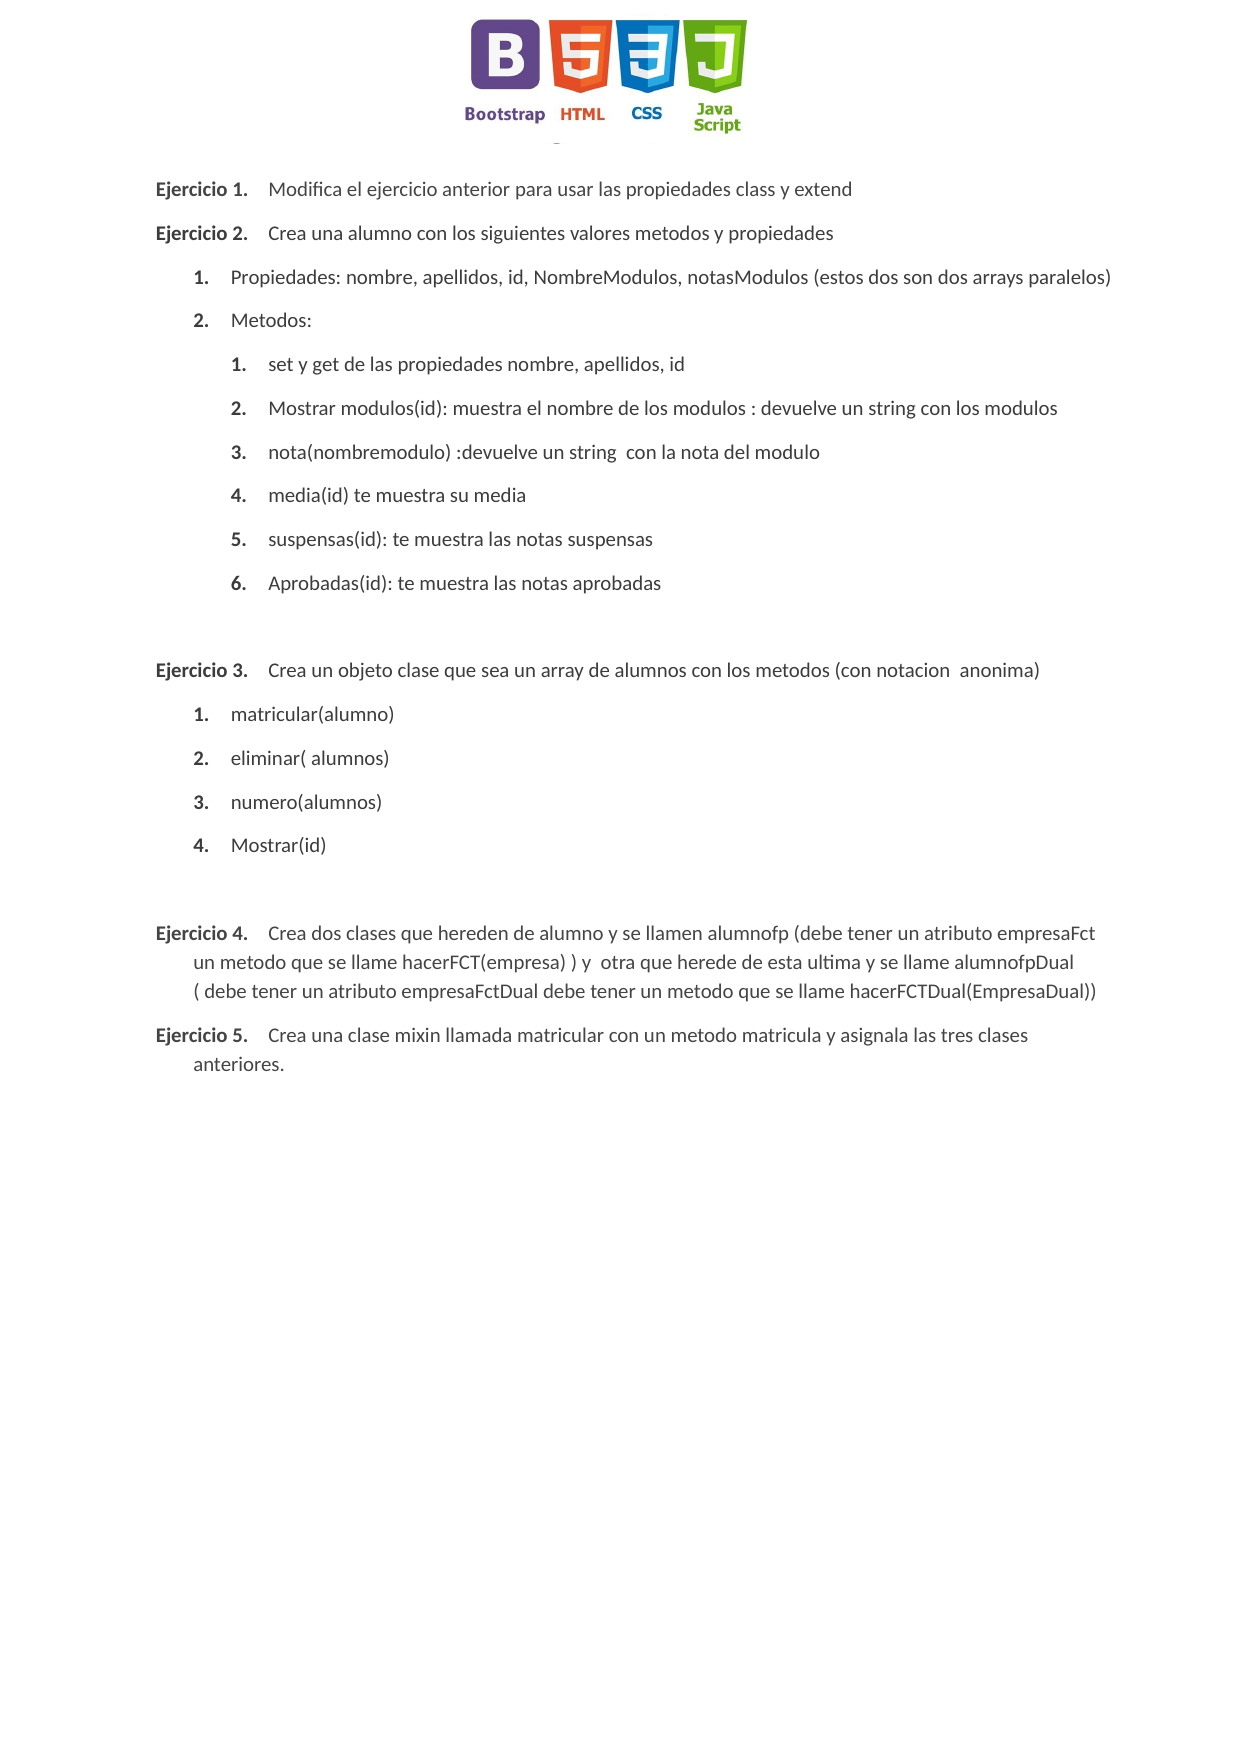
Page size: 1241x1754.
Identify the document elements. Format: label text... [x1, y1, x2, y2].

picture [456, 13, 756, 144]
list Metodos: [193, 308, 1122, 333]
list Propiedades: nombre, apellidos, id, NombreModulos, notasModulos (estos dos son dos arrays paralelos) [193, 264, 1122, 289]
list suspensas(id): te muestra las notas suspensas [231, 526, 1122, 552]
list Aprobadas(id): te muestra las notas aprobadas [231, 570, 1122, 596]
list set y get de las propiedades nombre, apellidos, id [231, 351, 1122, 377]
list Mostrar(id) [193, 833, 1122, 858]
list numero(alumnos) [193, 789, 1122, 814]
list nota(nombremodulo) :devuelve un string con la nota del modulo [231, 439, 1122, 464]
list media(id) te muestra su media [231, 483, 1122, 508]
list Crea una alumno con los siguientes valores metodos y propiedades [156, 220, 1122, 246]
list matricular(alumno) [193, 701, 1122, 727]
list Crea un objeto clase que sea un array de alumnos con los metodos (con notacion anonima) [156, 658, 1122, 683]
list Crea dos clases que hereden de alumno y se llamen alumnofp (debe tener un atributo empresaFct un metodo que se llame hacerFCT(empresa) ) y otra que herede de esta ultima y se llame alumnofpDual ( debe tener un atributo empresaFctDual debe tener un metodo que se llame hacerFCTDual(EmpresaDual)) [156, 920, 1122, 1004]
list Modifica el ejercicio anterior para usar las propiedades class y extend [156, 176, 1122, 202]
list Mostrar modulos(id): muestra el nombre de los modulos : devuelve un string con los modulos [231, 395, 1122, 421]
list Crea una clase mixin llamada matricular con un metodo matricula y asignala las tres clases anteriores. [156, 1022, 1122, 1077]
list eliminar( alumnos) [193, 745, 1122, 771]
